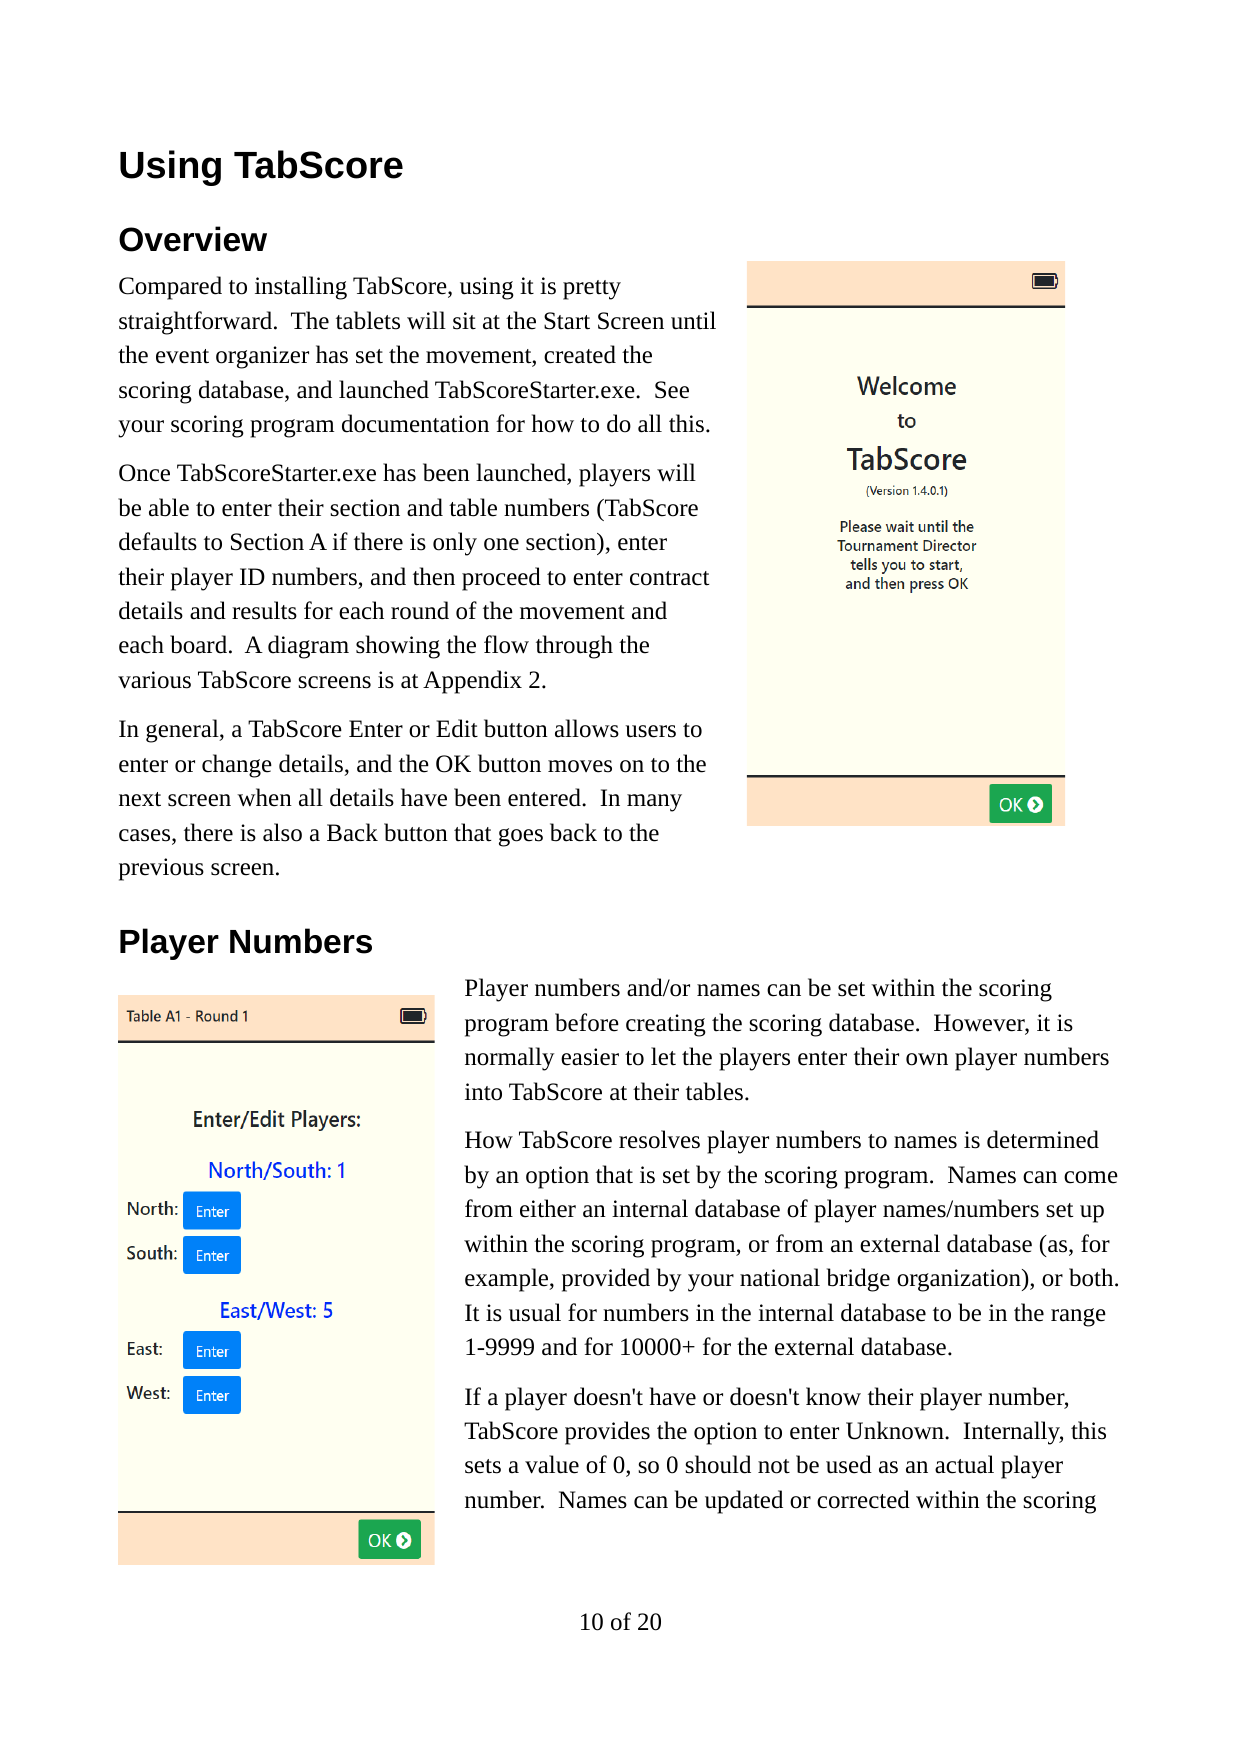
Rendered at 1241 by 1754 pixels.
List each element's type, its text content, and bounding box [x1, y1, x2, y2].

text Player numbers and/or names can be set within the scoring program before creating the scoring database. However, it is normally easier to let the players enter their own player numbers into TabScore at their tables. [118, 973, 1122, 1105]
text How TabScore resolves player numbers to names is determined by an option that is set by the scoring program. Names can come from either an internal database of player names/numbers set up within the scoring program, or from an external database (as, for example, provided by your national bridge organization), or both. It is usual for numbers in the internal database to be in the range 1-9999 and for 10000+ for the external database. [435, 1126, 1122, 1361]
text If a player doesn't have or doesn't know their player number, TabScore provides the option to enter Unknown. Internally, this sets a value of 0, so 0 should not be used as an actual player number. Names can be updated or corrected within the scoring [435, 1382, 1122, 1514]
subtitle Player Numbers [118, 922, 1122, 961]
text [1066, 271, 1122, 438]
text Compared to installing TabScore, using it is pretty straightforward. The tablets will sit at the Start Screen until the event organizer has set the movement, created the scoring database, and launched TabScoreStarter.exe. See your scoring program documentation for how to do all this. [118, 271, 746, 438]
picture [746, 261, 1066, 826]
picture [118, 995, 435, 1565]
subtitle Using TabScore [118, 143, 1122, 187]
text Once TabScoreStarter.exe has been launched, players will be able to enter their section and table numbers (TabScore defaults to Section A if there is only one section), enter their player ID numbers, and then proceed to enter contract details and results for each round of the movement and each board. A diagram showing the flow through the various TabScore screens is at Appendix 2. [118, 458, 746, 694]
text [1066, 458, 1122, 694]
subtitle Overview [118, 220, 1122, 259]
text In general, a TabScore Enter or Edit button allows users to enter or change details, and the OK button moves on to the next screen when all details have been entered. In many cases, there is also a Back button that goes back to the previous screen. [118, 714, 1122, 881]
